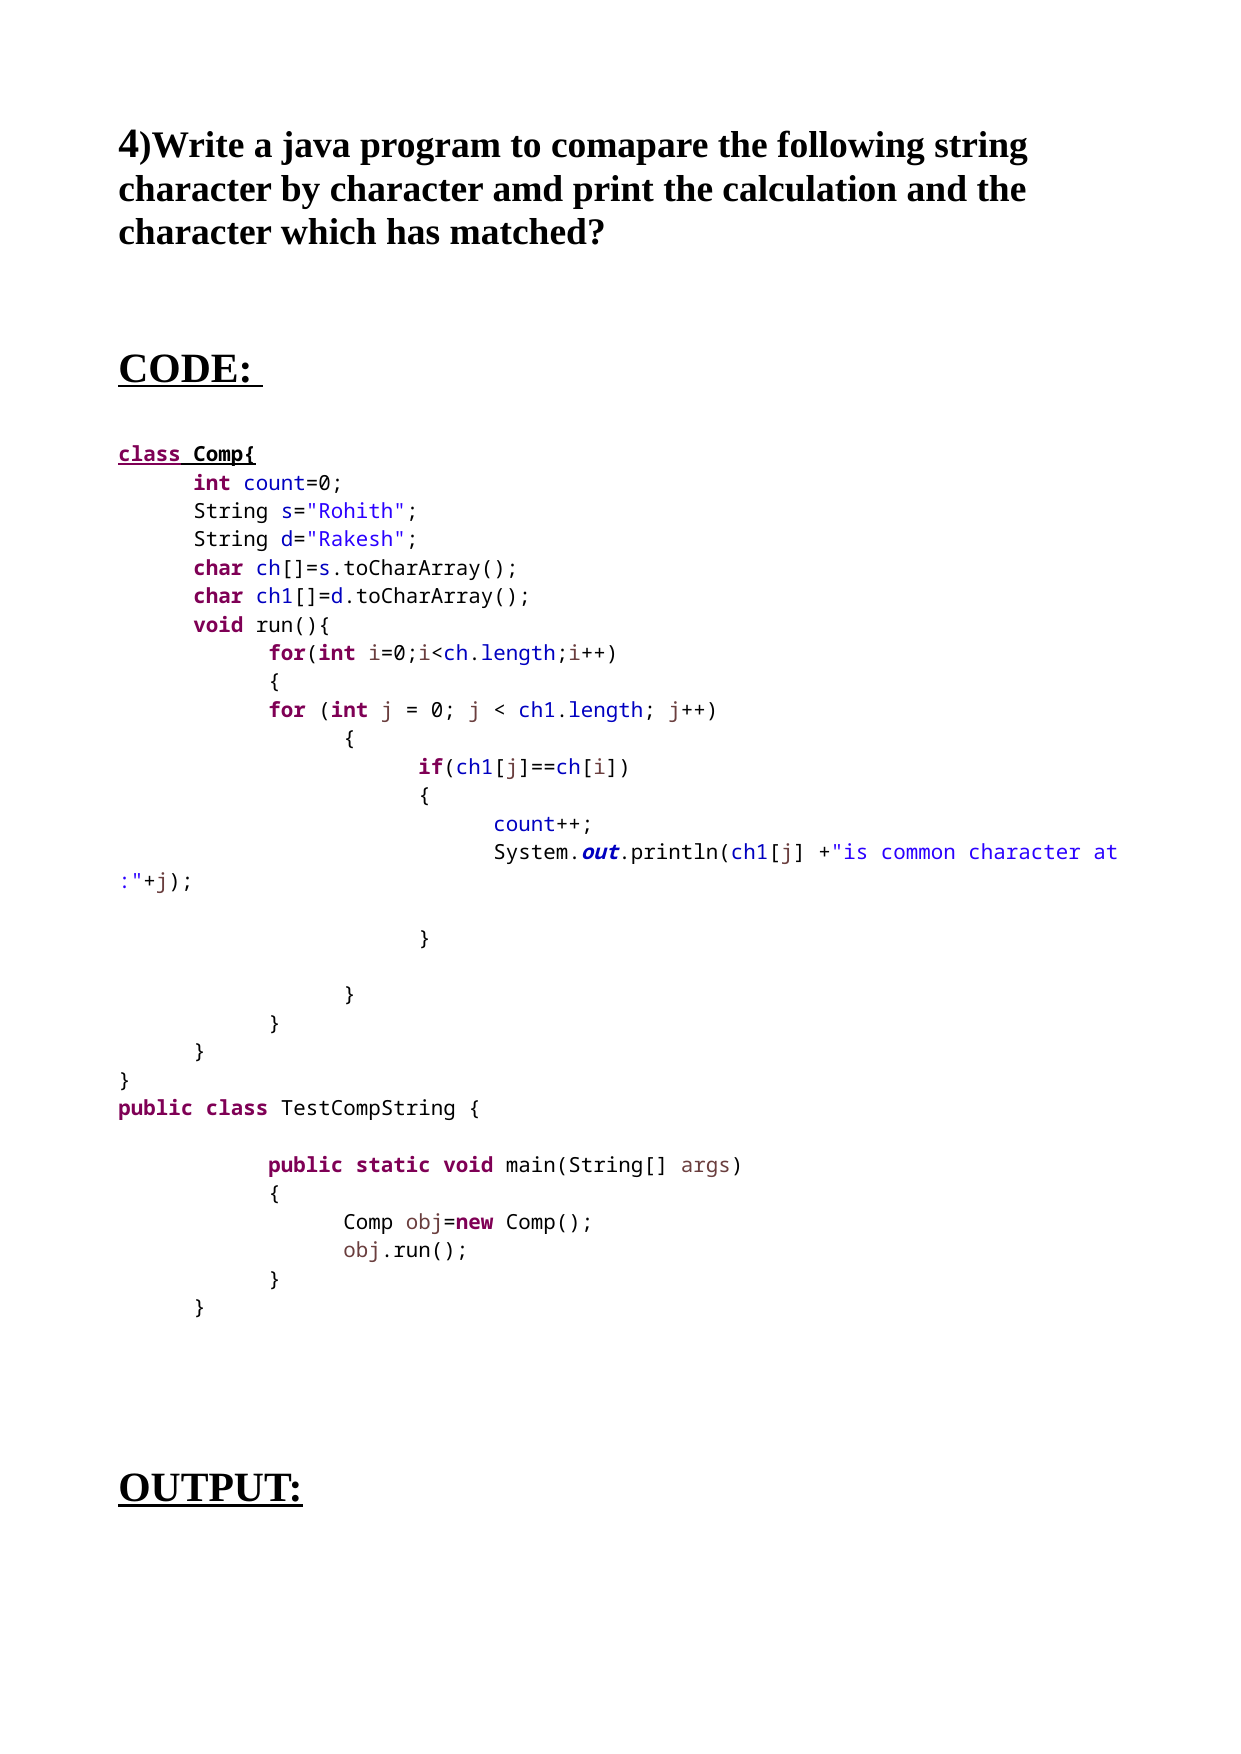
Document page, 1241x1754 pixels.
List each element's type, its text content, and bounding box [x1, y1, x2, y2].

text char ch[]=s.toCharArray(); [118, 553, 1122, 581]
text Comp obj=new Comp(); [118, 1207, 1122, 1235]
text OUTPUT: [118, 1463, 1122, 1511]
text class Comp{ [118, 439, 1122, 468]
text { [118, 1178, 1122, 1207]
text } [118, 923, 1122, 951]
text 4)Write a java program to comapare the following string character by character amd print the calculation and the character which has matched? [118, 118, 1122, 252]
text } [118, 979, 1122, 1008]
text } [118, 1036, 1122, 1065]
text void run(){ [118, 610, 1122, 638]
text { [118, 667, 1122, 695]
text CODE: [118, 343, 1122, 391]
text } [118, 1008, 1122, 1036]
text { [118, 723, 1122, 752]
text String s="Rohith"; [118, 496, 1122, 524]
text String d="Rakesh"; [118, 524, 1122, 553]
text } [118, 1264, 1122, 1292]
text { [118, 780, 1122, 809]
text obj.run(); [118, 1235, 1122, 1264]
text System.out.println(ch1[j] +"is common character at :"+j); [118, 837, 1122, 894]
text public static void main(String[] args) [118, 1150, 1122, 1178]
text if(ch1[j]==ch[i]) [118, 752, 1122, 780]
text char ch1[]=d.toCharArray(); [118, 581, 1122, 610]
text } [118, 1292, 1122, 1321]
text public class TestCompString { [118, 1093, 1122, 1122]
text count++; [118, 809, 1122, 837]
text for(int i=0;i<ch.length;i++) [118, 638, 1122, 667]
text } [118, 1065, 1122, 1093]
text for (int j = 0; j < ch1.length; j++) [118, 695, 1122, 723]
text int count=0; [118, 468, 1122, 496]
